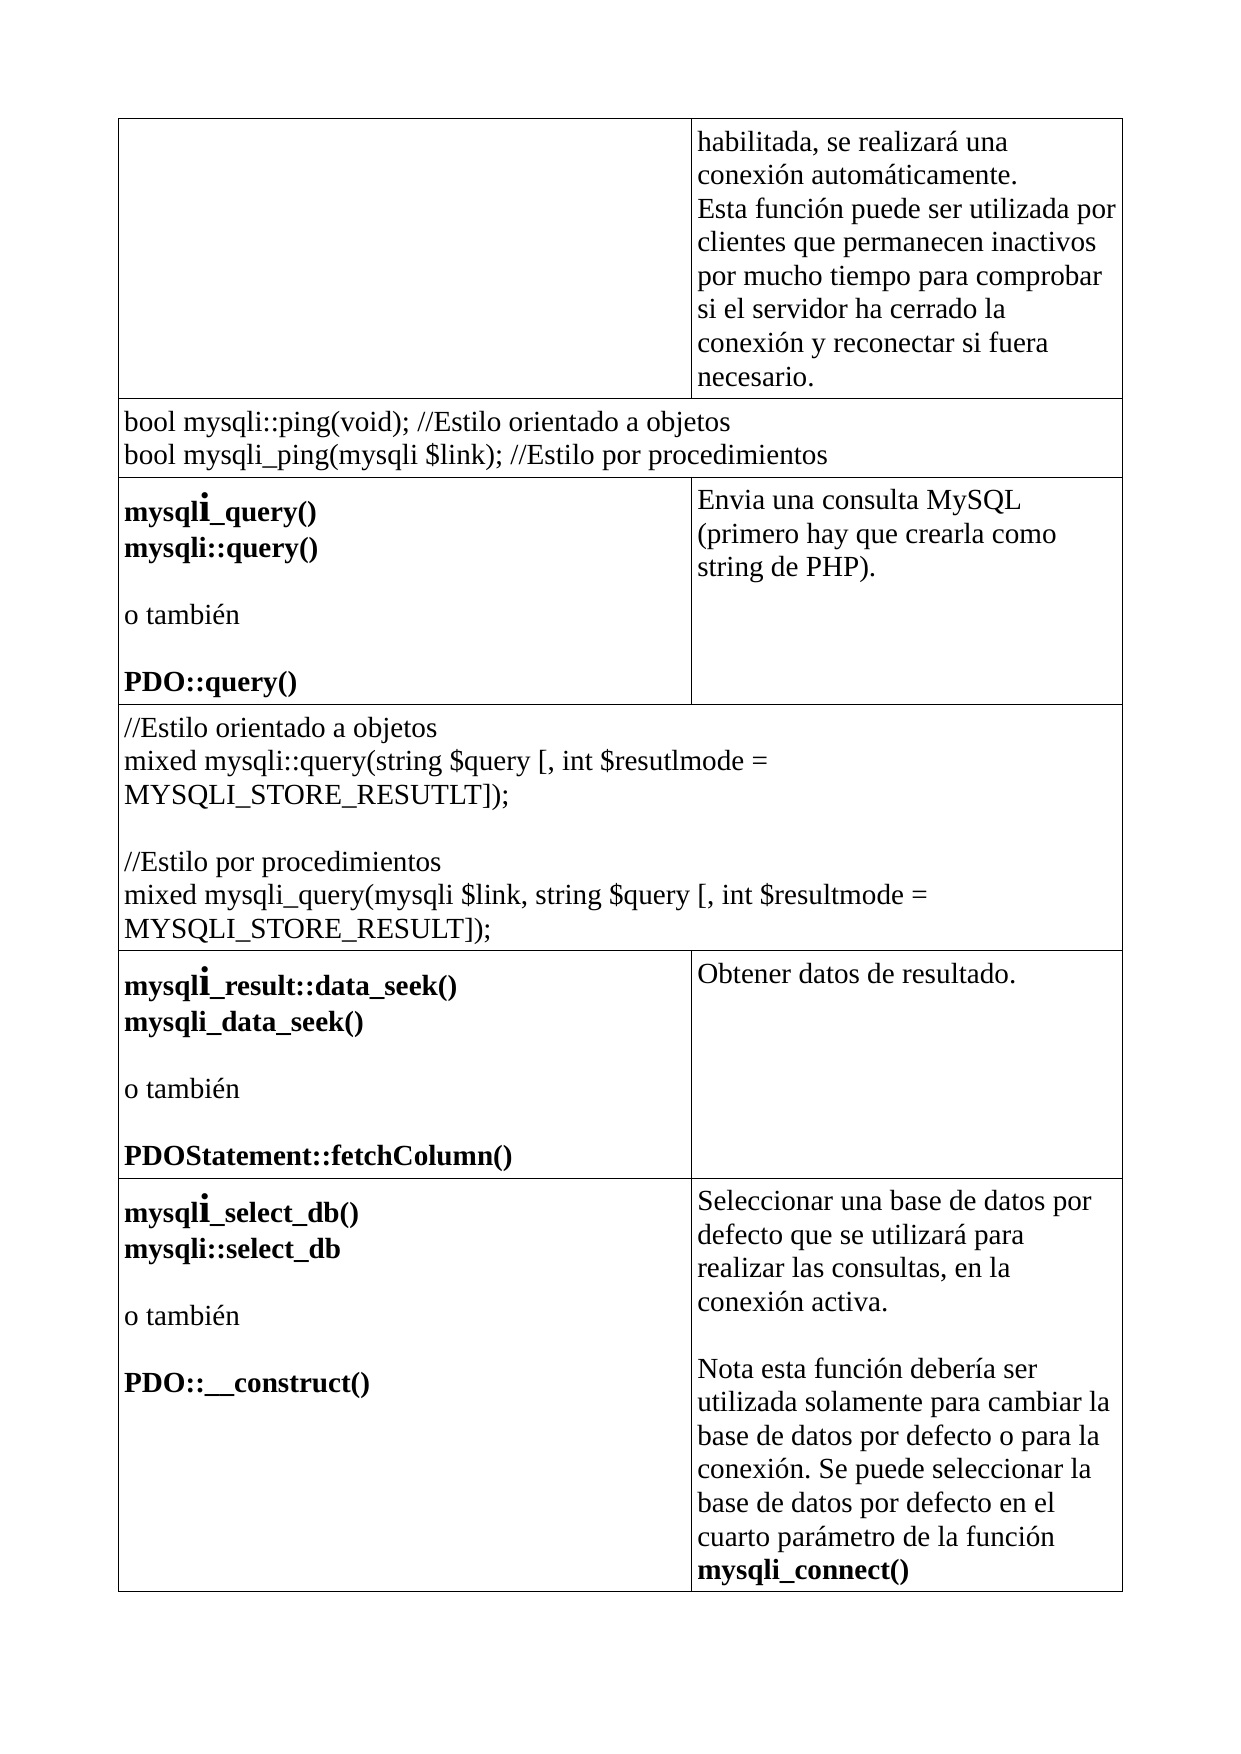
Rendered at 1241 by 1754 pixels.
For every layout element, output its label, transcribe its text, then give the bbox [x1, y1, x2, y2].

table_cell mysqli_query() mysqli::query() o también PDO::query() [119, 478, 691, 704]
table_cell Obtener datos de resultado. [692, 951, 1122, 1177]
table_cell [119, 119, 691, 398]
table_cell //Estilo orientado a objetos mixed mysqli::query(string $query [, int $resutlmode = MYSQLI_STORE_RESUTLT]); //Estilo por procedimientos mixed mysqli_query(mysqli $link, string $query [, int $resultmode = MYSQLI_STORE_RESULT]); [119, 705, 1122, 950]
table_cell bool mysqli::ping(void); //Estilo orientado a objetos bool mysqli_ping(mysqli $link); //Estilo por procedimientos [119, 399, 1122, 477]
table_cell Seleccionar una base de datos por defecto que se utilizará para realizar las consultas, en la conexión activa. Nota esta función debería ser utilizada solamente para cambiar la base de datos por defecto o para la conexión. Se puede seleccionar la base de datos por defecto en el cuarto parámetro de la función mysqli_connect() [692, 1179, 1122, 1591]
table_cell Envia una consulta MySQL (primero hay que crearla como string de PHP). [692, 478, 1122, 704]
table_cell mysqli_select_db() mysqli::select_db o también PDO::__construct() [119, 1179, 691, 1591]
table_cell habilitada, se realizará una conexión automáticamente. Esta función puede ser utilizada por clientes que permanecen inactivos por mucho tiempo para comprobar si el servidor ha cerrado la conexión y reconectar si fuera necesario. [692, 119, 1122, 398]
table_cell mysqli_result::data_seek() mysqli_data_seek() o también PDOStatement::fetchColumn() [119, 951, 691, 1177]
